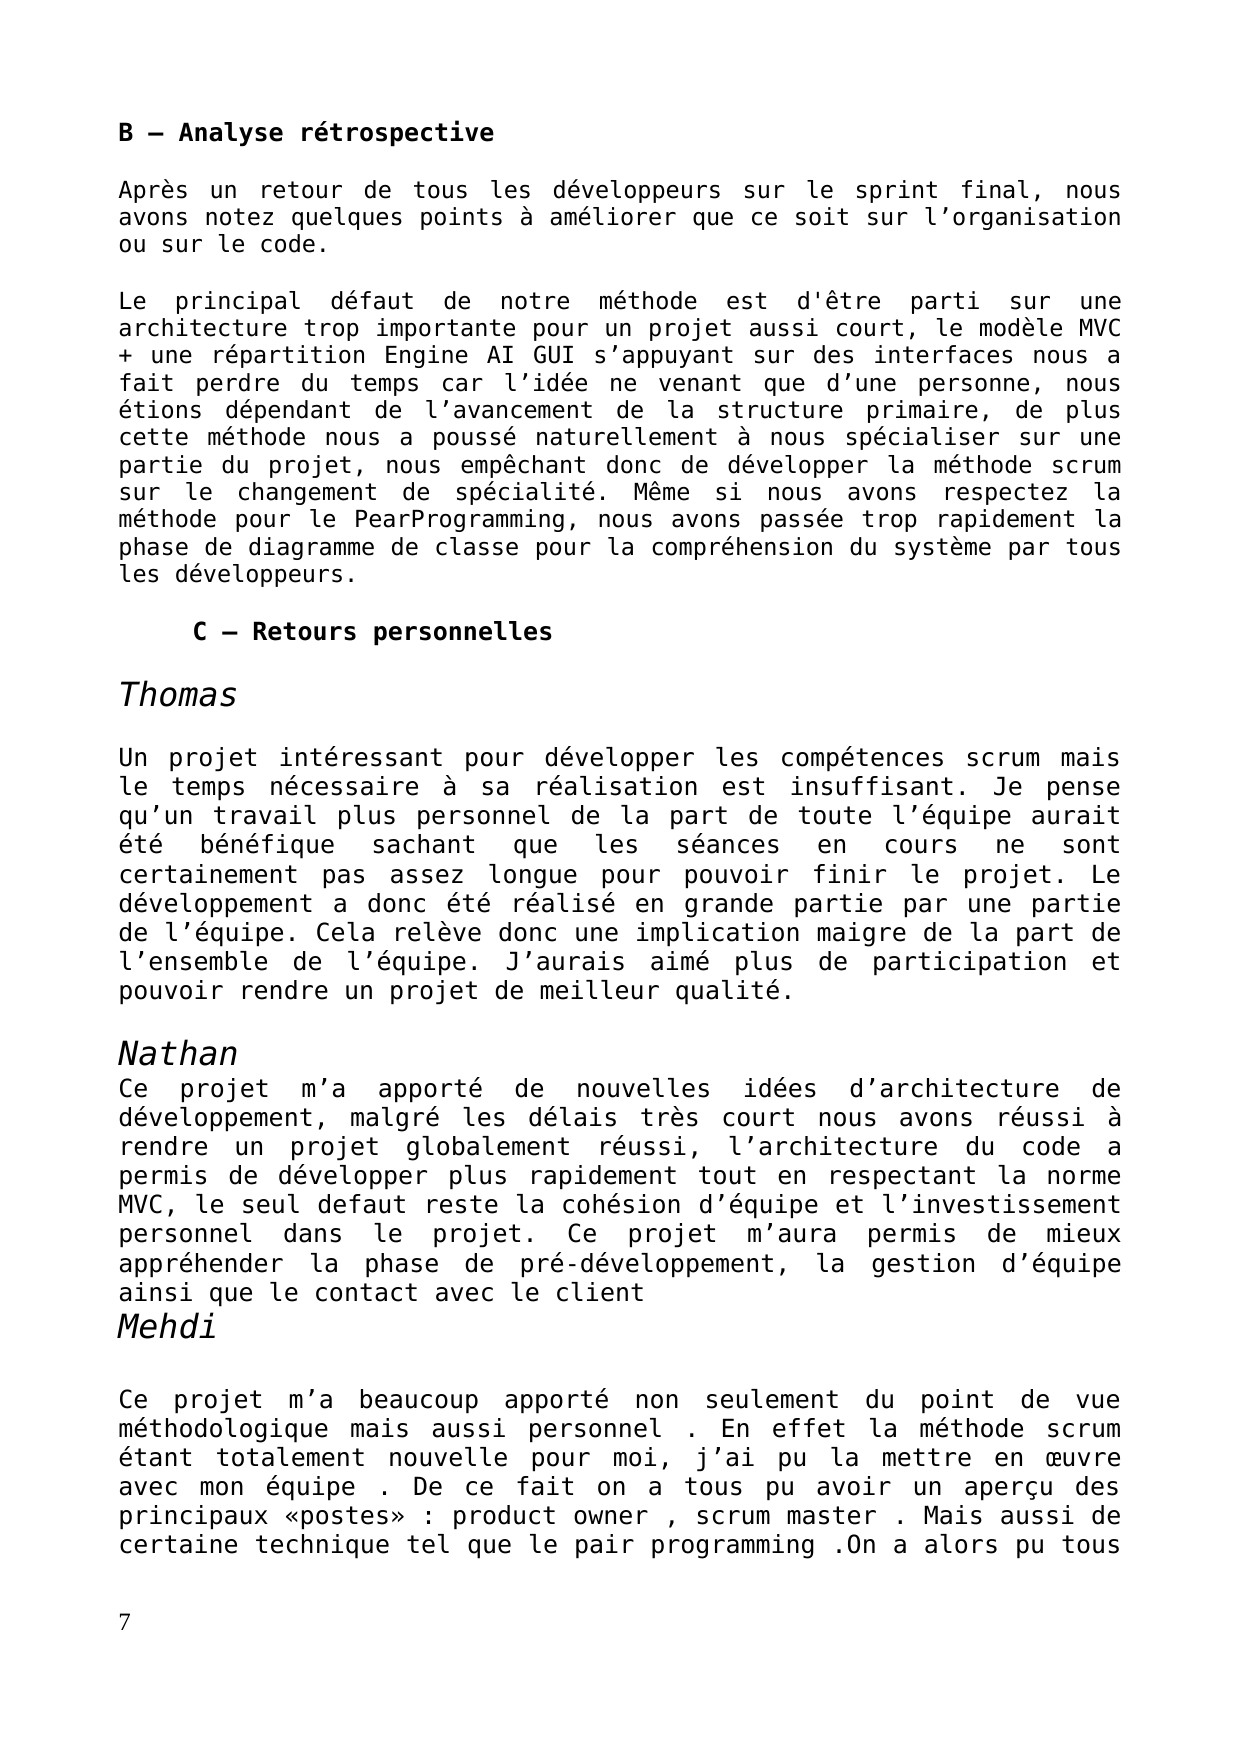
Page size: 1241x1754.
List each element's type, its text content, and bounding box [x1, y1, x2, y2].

text B – Analyse rétrospective [118, 118, 1122, 147]
text Le principal défaut de notre méthode est d'être parti sur une architecture trop importante pour un projet aussi court, le modèle MVC + une répartition Engine AI GUI s’appuyant sur des interfaces nous a fait perdre du temps car l’idée ne venant que d’une personne, nous étions dépendant de l’avancement de la structure primaire, de plus cette méthode nous a poussé naturellement à nous spécialiser sur une partie du projet, nous empêchant donc de développer la méthode scrum sur le changement de spécialité. Même si nous avons respectez la méthode pour le PearProgramming, nous avons passée trop rapidement la phase de diagramme de classe pour la compréhension du système par tous les développeurs. [118, 258, 1122, 588]
text Nathan [118, 1035, 1122, 1074]
text Mehdi [118, 1307, 1122, 1346]
text Ce projet m’a beaucoup apporté non seulement du point de vue méthodologique mais aussi personnel . En effet la méthode scrum étant totalement nouvelle pour moi, j’ai pu la mettre en œuvre avec mon équipe . De ce fait on a tous pu avoir un aperçu des principaux «postes» : product owner , scrum master . Mais aussi de certaine technique tel que le pair programming .On a alors pu tous [118, 1385, 1122, 1560]
text Un projet intéressant pour développer les compétences scrum mais le temps nécessaire à sa réalisation est insuffisant. Je pense qu’un travail plus personnel de la part de toute l’équipe aurait été bénéfique sachant que les séances en cours ne sont certainement pas assez longue pour pouvoir finir le projet. Le développement a donc été réalisé en grande partie par une partie de l’équipe. Cela relève donc une implication maigre de la part de l’ensemble de l’équipe. J’aurais aimé plus de participation et pouvoir rendre un projet de meilleur qualité. [118, 743, 1122, 1006]
text Ce projet m’a apporté de nouvelles idées d’architecture de développement, malgré les délais très court nous avons réussi à rendre un projet globalement réussi, l’architecture du code a permis de développer plus rapidement tout en respectant la norme MVC, le seul defaut reste la cohésion d’équipe et l’investissement personnel dans le projet. Ce projet m’aura permis de mieux appréhender la phase de pré-développement, la gestion d’équipe ainsi que le contact avec le client [118, 1074, 1122, 1307]
text Thomas [118, 675, 1122, 714]
text Après un retour de tous les développeurs sur le sprint final, nous avons notez quelques points à améliorer que ce soit sur l’organisation ou sur le code. [118, 176, 1122, 258]
text C – Retours personnelles [118, 617, 1122, 646]
